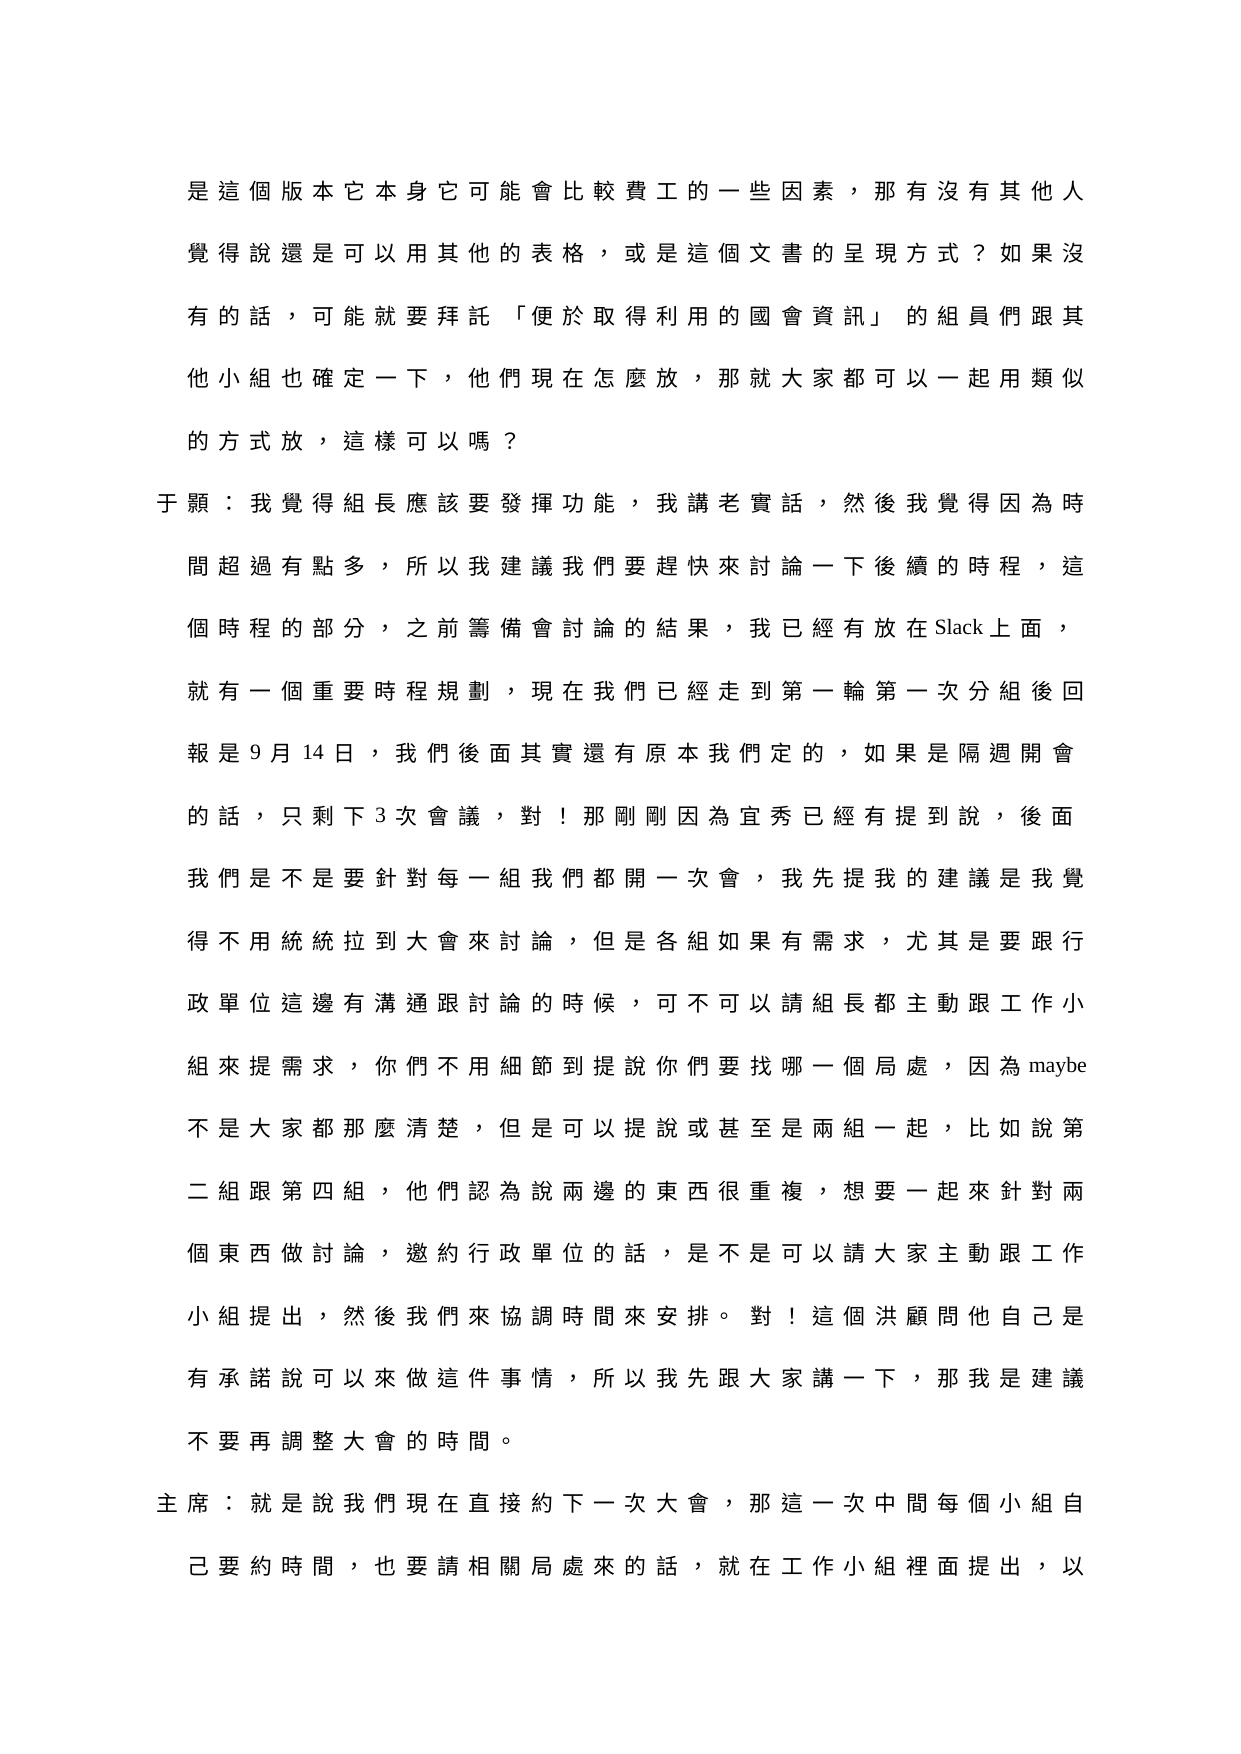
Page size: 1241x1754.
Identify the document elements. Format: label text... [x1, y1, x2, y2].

text 于顥：我覺得組長應該要發揮功能，我講老實話，然後我覺得因為時間超過有點多，所以我建議我們要趕快來討論一下後續的時程，這個時程的部分，之前籌備會討論的結果，我已經有放在Slack上面，就有一個重要時程規劃，現在我們已經走到第一輪第一次分組後回報是9月14日，我們後面其實還有原本我們定的，如果是隔週開會的話，只剩下3次會議，對！那剛剛因為宜秀已經有提到說，後面我們是不是要針對每一組我們都開一次會，我先提我的建議是我覺得不用統統拉到大會來討論，但是各組如果有需求，尤其是要跟行政單位這邊有溝通跟討論的時候，可不可以請組長都主動跟工作小組來提需求，你們不用細節到提說你們要找哪一個局處，因為maybe不是大家都那麼清楚，但是可以提說或甚至是兩組一起，比如說第二組跟第四組，他們認為說兩邊的東西很重複，想要一起來針對兩個東西做討論，邀約行政單位的話，是不是可以請大家主動跟工作小組提出，然後我們來協調時間來安排。對！這個洪顧問他自己是有承諾說可以來做這件事情，所以我先跟大家講一下，那我是建議不要再調整大會的時間。 [151, 471, 1089, 1471]
text 是這個版本它本身它可能會比較費工的一些因素，那有沒有其他人覺得說還是可以用其他的表格，或是這個文書的呈現方式？如果沒有的話，可能就要拜託「便於取得利用的國會資訊」的組員們跟其他小組也確定一下，他們現在怎麼放，那就大家都可以一起用類似的方式放，這樣可以嗎？ [151, 158, 1089, 471]
text 主席：就是說我們現在直接約下一次大會，那這一次中間每個小組自己要約時間，也要請相關局處來的話，就在工作小組裡面提出，以 [151, 1471, 1089, 1596]
